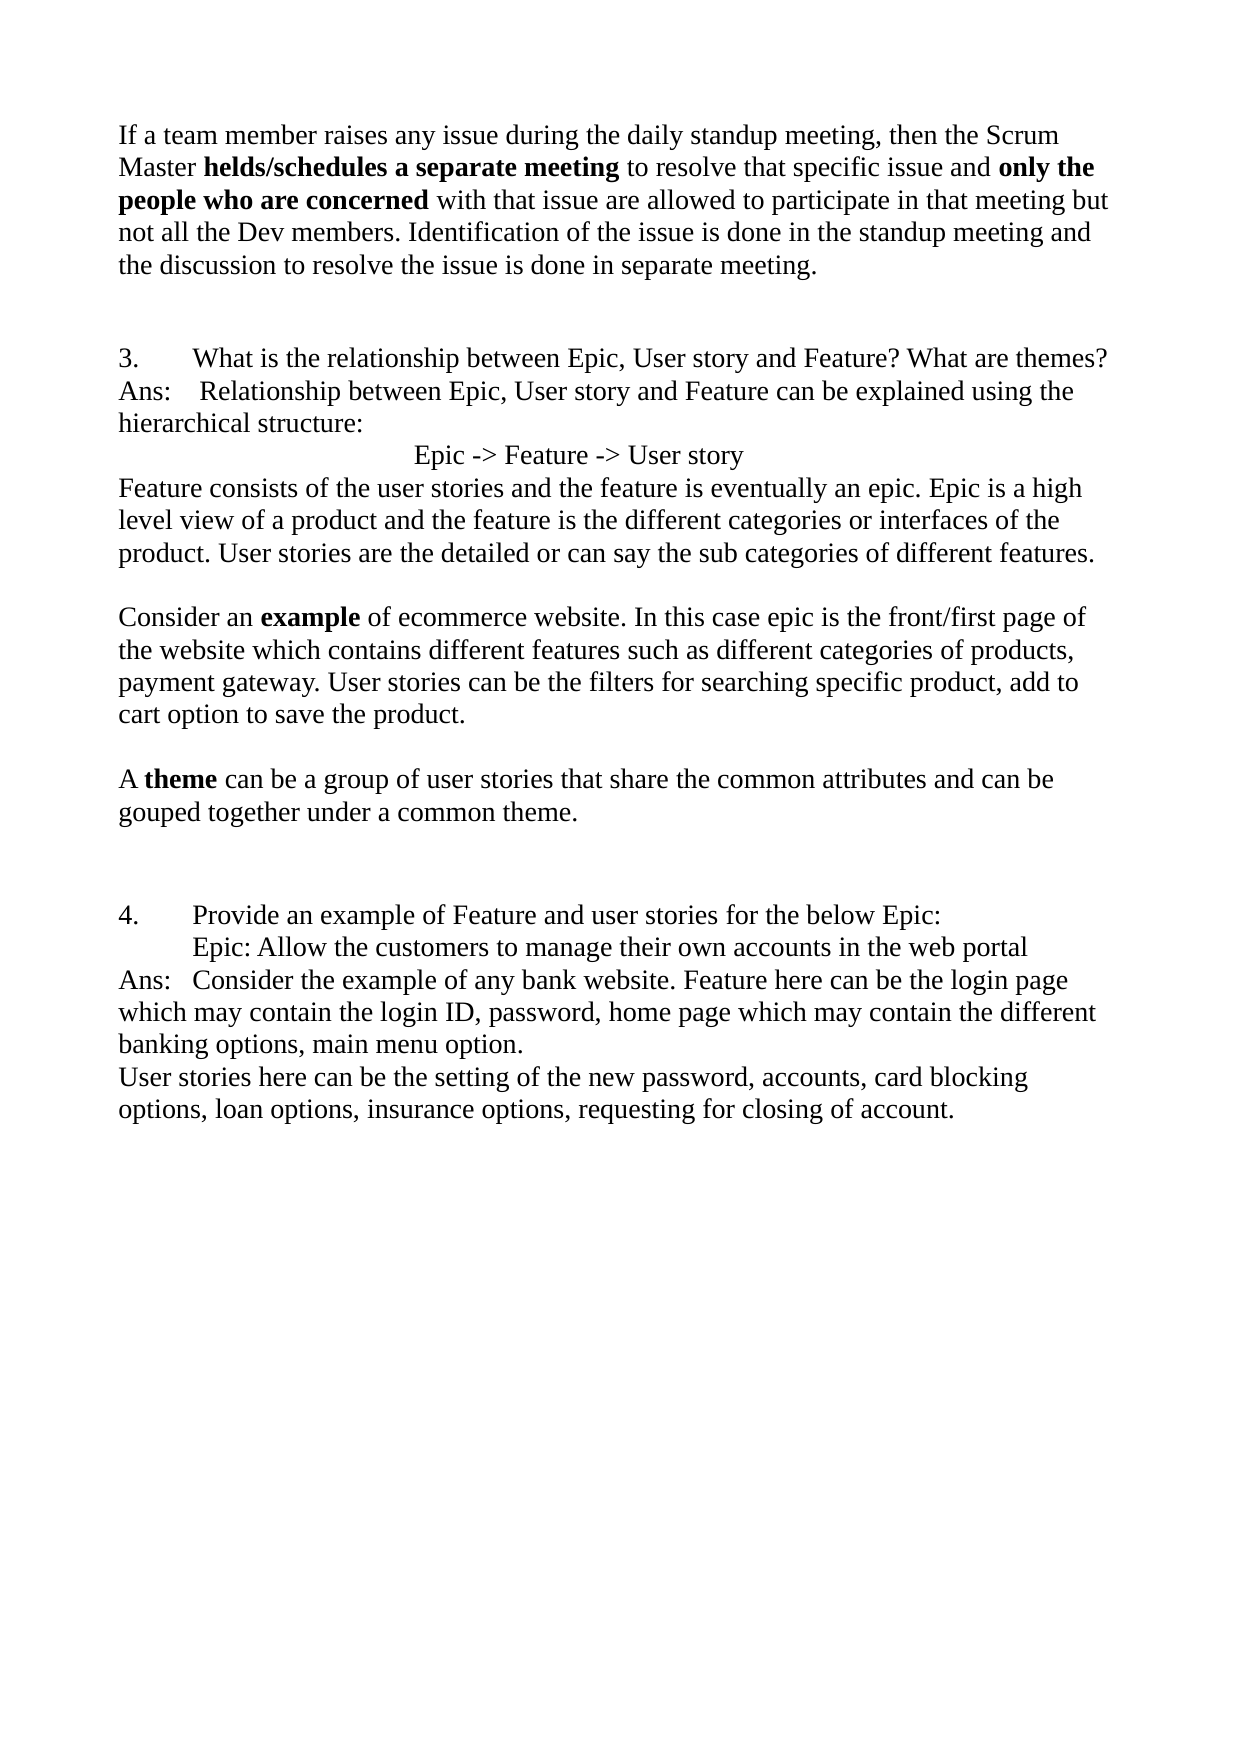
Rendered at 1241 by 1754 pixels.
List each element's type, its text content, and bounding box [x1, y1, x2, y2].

text User stories here can be the setting of the new password, accounts, card blocking options, loan options, insurance options, requesting for closing of account. [118, 1060, 1122, 1125]
text Epic: Allow the customers to manage their own accounts in the web portal [118, 930, 1122, 963]
text Feature consists of the user stories and the feature is eventually an epic. Epic is a high level view of a product and the feature is the different categories or interfaces of the product. User stories are the detailed or can say the sub categories of different features. [118, 471, 1122, 568]
text If a team member raises any issue during the daily standup meeting, then the Scrum Master helds/schedules a separate meeting to resolve that specific issue and only the people who are concerned with that issue are allowed to participate in that meeting but not all the Dev members. Identification of the issue is done in the standup meeting and the discussion to resolve the issue is done in separate meeting. [118, 118, 1122, 280]
text A theme can be a group of user stories that share the common attributes and can be gouped together under a common theme. [118, 762, 1122, 827]
text Epic -> Feature -> User story [118, 438, 1122, 471]
text 3. What is the relationship between Epic, User story and Feature? What are themes? [118, 341, 1122, 374]
text Ans: Relationship between Epic, User story and Feature can be explained using the hierarchical structure: [118, 374, 1122, 438]
text Ans: Consider the example of any bank website. Feature here can be the login page which may contain the login ID, password, home page which may contain the different banking options, main menu option. [118, 963, 1122, 1060]
text Consider an example of ecommerce website. In this case epic is the front/first page of the website which contains different features such as different categories of products, payment gateway. User stories can be the filters for searching specific product, add to cart option to save the product. [118, 600, 1122, 730]
text 4. Provide an example of Feature and user stories for the below Epic: [118, 898, 1122, 930]
